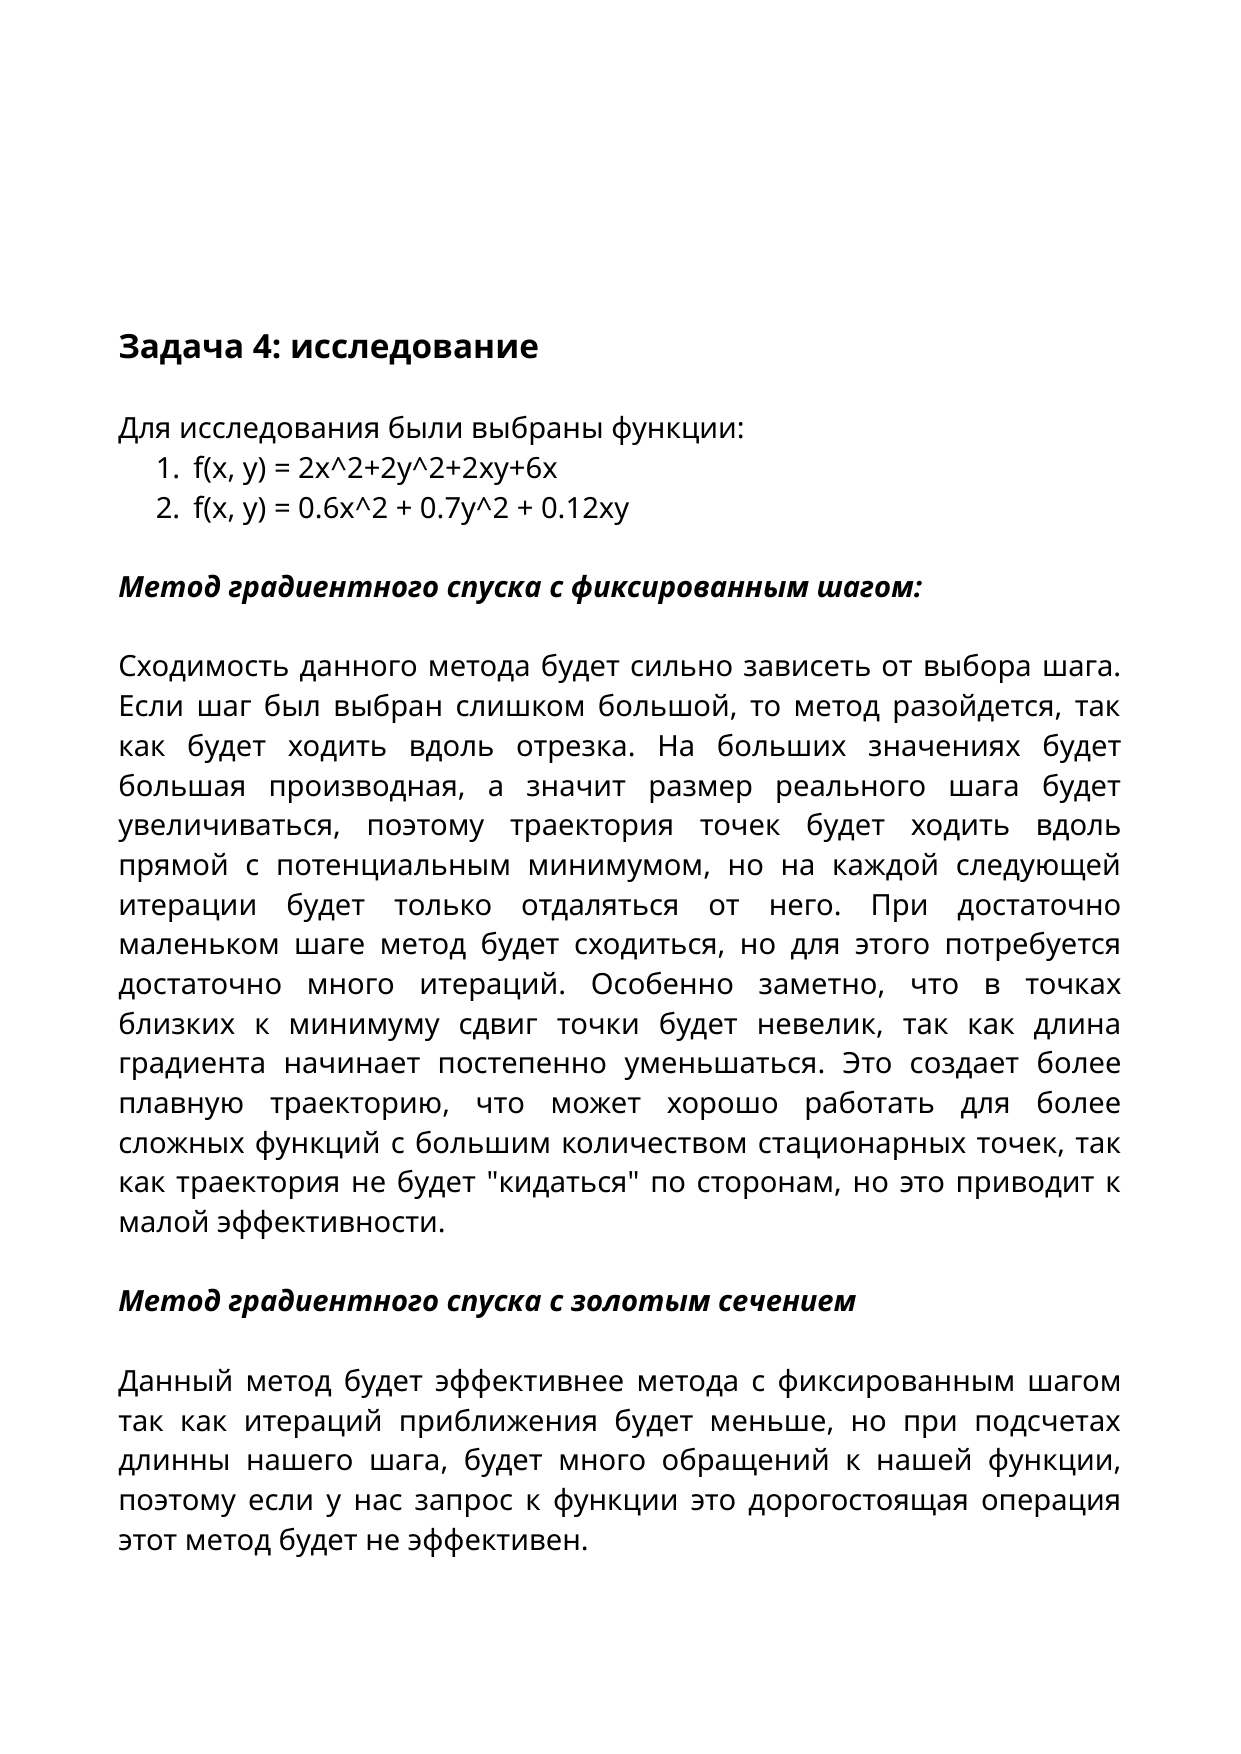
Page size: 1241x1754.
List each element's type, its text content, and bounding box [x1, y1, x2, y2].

list f(x, y) = 0.6x^2 + 0.7y^2 + 0.12xy [156, 487, 1122, 527]
text Метод градиентного спуска с золотым сечением [118, 1281, 1122, 1320]
text Сходимость данного метода будет сильно зависеть от выбора шага. Если шаг был выбран слишком большой, то метод разойдется, так как будет ходить вдоль отрезка. На больших значениях будет большая производная, а значит размер реального шага будет увеличиваться, поэтому траектория точек будет ходить вдоль прямой с потенциальным минимумом, но на каждой следующей итерации будет только отдаляться от него. При достаточно маленьком шаге метод будет сходиться, но для этого потребуется достаточно много итераций. Особенно заметно, что в точках близких к минимуму сдвиг точки будет невелик, так как длина градиента начинает постепенно уменьшаться. Это создает более плавную траекторию, что может хорошо работать для более сложных функций с большим количеством стационарных точек, так как траектория не будет "кидаться" по сторонам, но это приводит к малой эффективности. [118, 646, 1122, 1241]
list f(x, y) = 2x^2+2y^2+2xy+6x [156, 447, 1122, 487]
text Данный метод будет эффективнее метода с фиксированным шагом так как итераций приближения будет меньше, но при подсчетах длинны нашего шага, будет много обращений к нашей функции, поэтому если у нас запрос к функции это дорогостоящая операция этот метод будет не эффективен. [118, 1360, 1122, 1558]
text Для исследования были выбраны функции: [118, 408, 1122, 447]
text Метод градиентного спуска с фиксированным шагом: [118, 566, 1122, 606]
text Задача 4: исследование [118, 322, 1122, 368]
